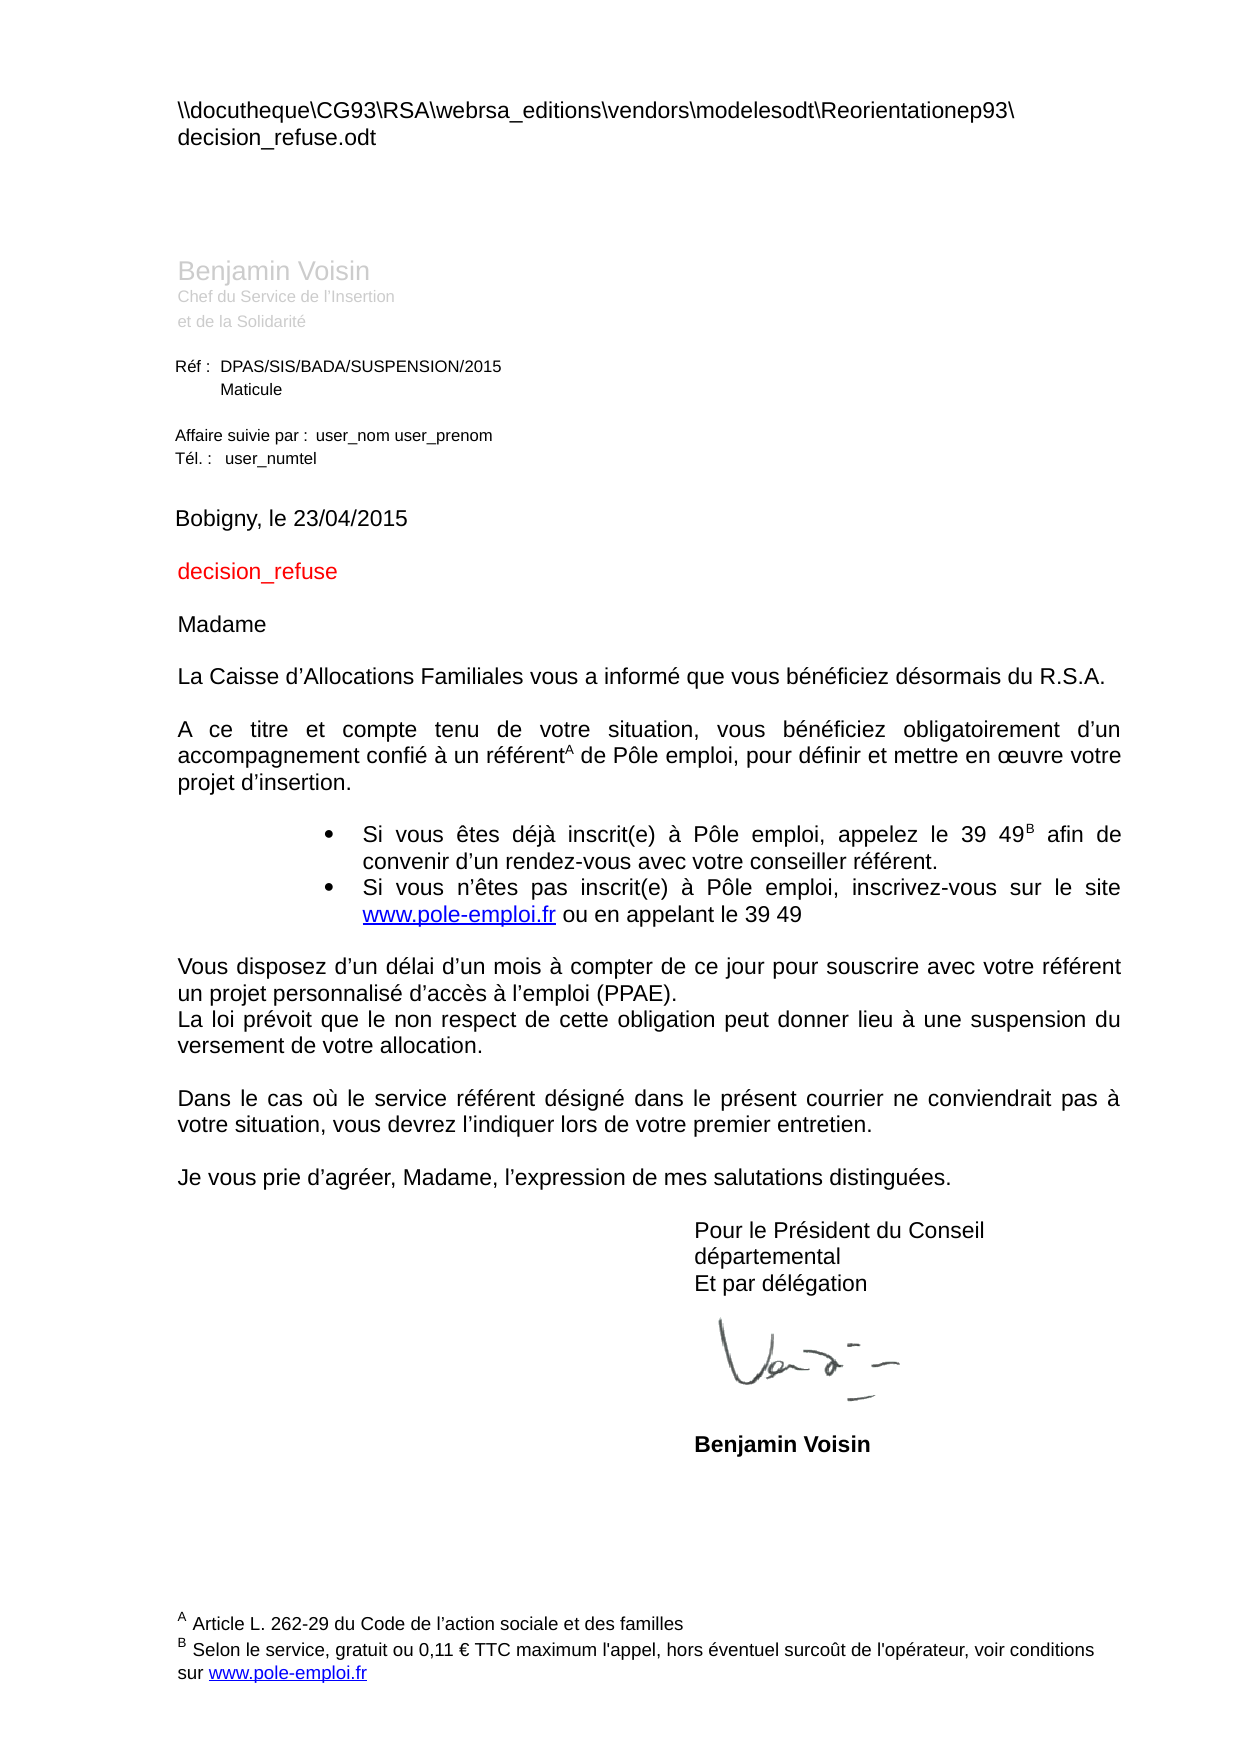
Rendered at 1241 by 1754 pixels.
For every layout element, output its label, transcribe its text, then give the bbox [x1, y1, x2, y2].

text Vous disposez d’un délai d’un mois à compter de ce jour pour souscrire avec votre référent un projet personnalisé d’accès à l’emploi (PPAE). [177, 953, 1122, 1006]
text et de la Solidarité [177, 312, 1122, 331]
table_header [175, 338, 620, 354]
text Chef du Service de l’Insertion [177, 287, 1122, 306]
table_cell [175, 492, 1123, 504]
table_cell user_nom user_prenom [316, 423, 620, 446]
text Benjamin Voisin [177, 1431, 1122, 1457]
text decision_refuse [177, 558, 1122, 584]
table_cell Bobigny, le 23/04/2015 [175, 505, 1123, 532]
table_cell [175, 469, 620, 492]
table_cell Tél. : [175, 446, 220, 469]
text Dans le cas où le service référent désigné dans le présent courrier ne conviendrait pas à votre situation, vous devrez l’indiquer lors de votre premier entretien. [177, 1085, 1122, 1138]
picture [710, 1312, 905, 1405]
text La Caisse d’Allocations Familiales vous a informé que vous bénéficiez désormais du R.S.A. [177, 663, 1122, 690]
text Benjamin Voisin [177, 255, 1122, 287]
text A ce titre et compte tenu de votre situation, vous bénéficiez obligatoirement d’un accompagnement confié à un référentA de Pôle emploi, pour définir et mettre en œuvre votre projet d’insertion. [177, 716, 1122, 795]
text La loi prévoit que le non respect de cette obligation peut donner lieu à une suspension du versement de votre allocation. [177, 1006, 1122, 1059]
table_header [650, 338, 1123, 492]
list Si vous n’êtes pas inscrit(e) à Pôle emploi, inscrivez-vous sur le site www.pole-emploi.fr ou en appelant le 39 49 [325, 874, 1122, 927]
list Si vous êtes déjà inscrit(e) à Pôle emploi, appelez le 39 49B afin de convenir d’un rendez-vous avec votre conseiller référent. [325, 821, 1122, 874]
table_cell Réf : [175, 355, 220, 423]
text Je vous prie d’agréer, Madame, l’expression de mes salutations distinguées. [177, 1164, 1122, 1190]
table_header [620, 338, 650, 492]
text Madame [177, 611, 1122, 637]
table_cell DPAS/SIS/BADA/SUSPENSION/2015 Maticule [220, 355, 620, 423]
text Pour le Président du Conseil départemental [177, 1217, 1122, 1269]
text Et par délégation [177, 1269, 1122, 1296]
table_cell user_numtel [220, 446, 620, 469]
table_cell Affaire suivie par : [175, 423, 316, 446]
